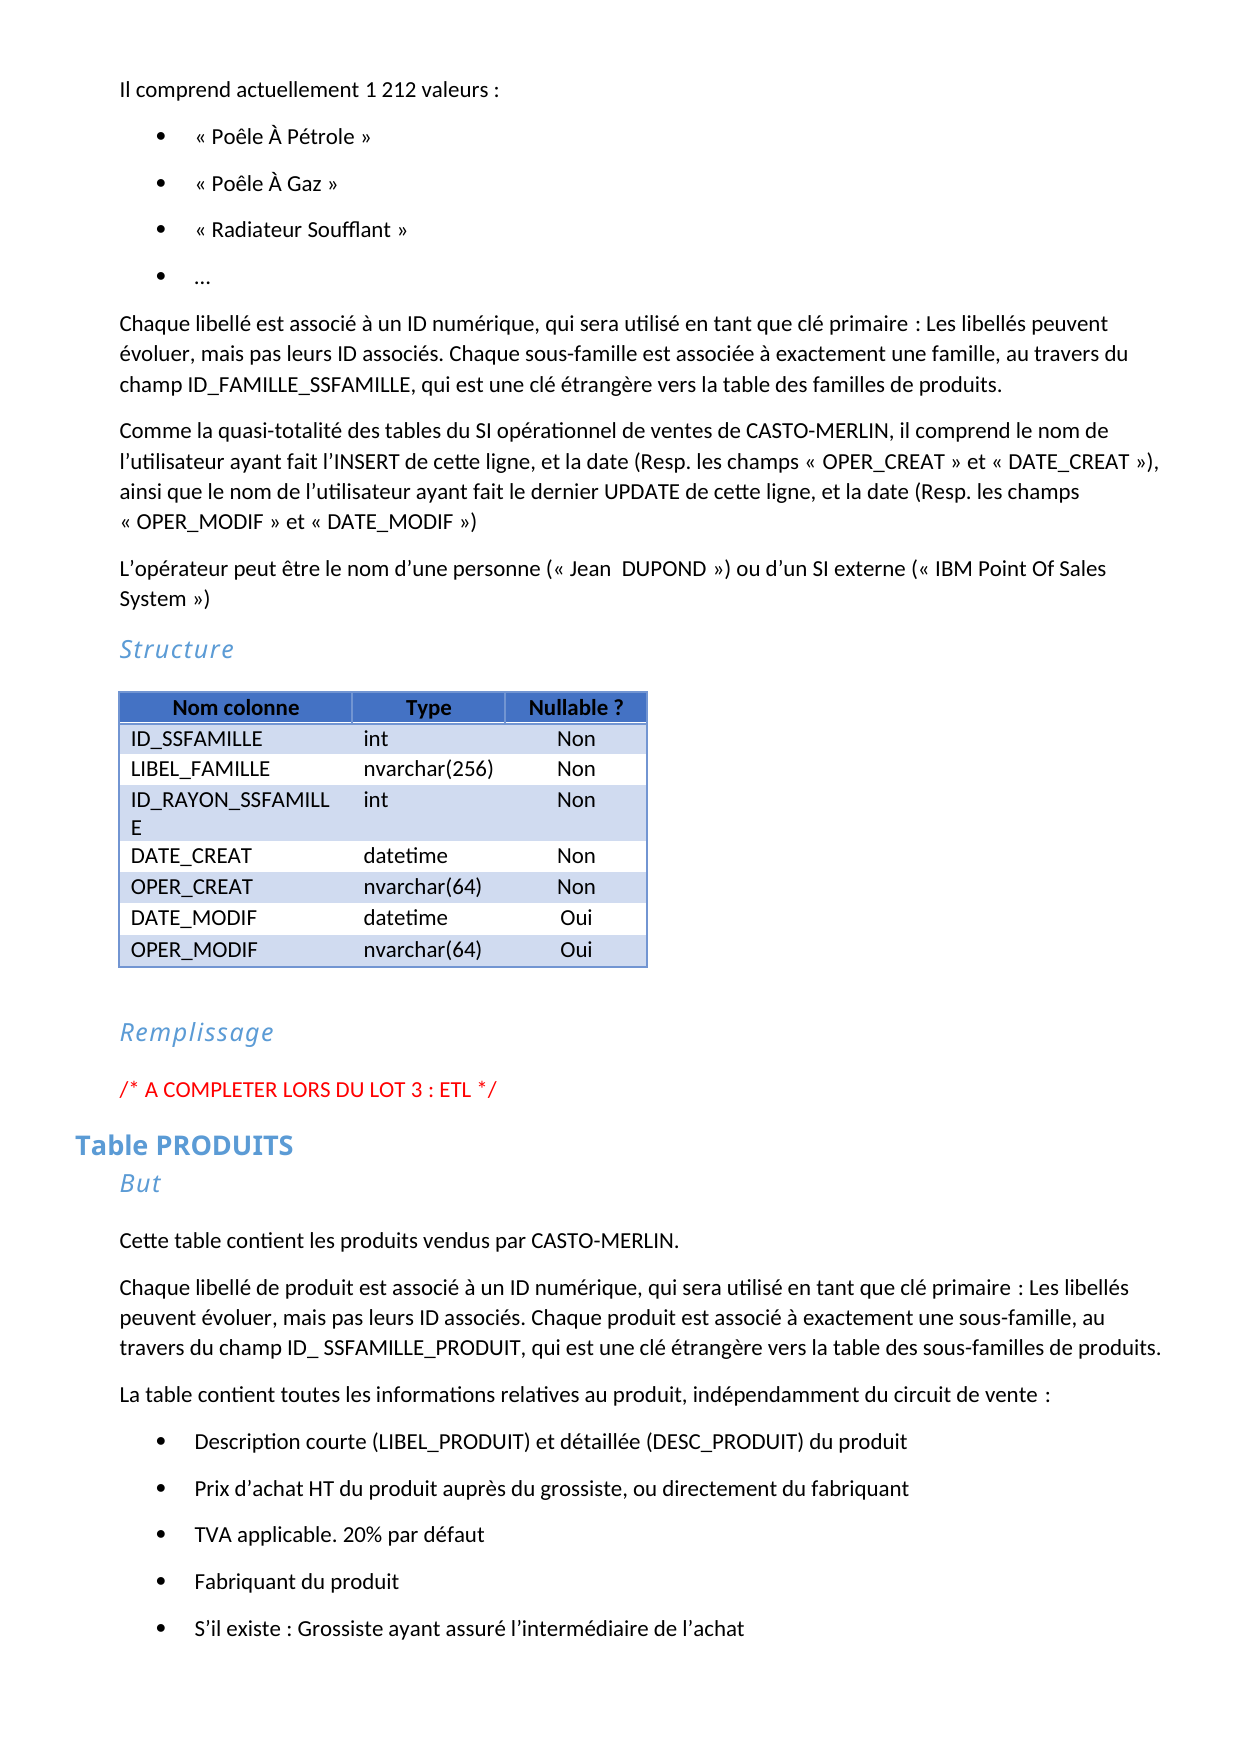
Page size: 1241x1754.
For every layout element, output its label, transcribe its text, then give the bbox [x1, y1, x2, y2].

table_header Nullable ? [506, 693, 646, 722]
subtitle But [119, 1166, 1165, 1200]
list « Poêle À Gaz » [157, 169, 1165, 197]
table_cell nvarchar(256) [352, 754, 505, 785]
table_header Type [353, 693, 504, 722]
table_cell OPER_CREAT [120, 872, 352, 903]
list « Poêle À Pétrole » [157, 122, 1165, 150]
list S’il existe : Grossiste ayant assuré l’intermédiaire de l’achat [157, 1614, 1165, 1642]
table_cell ID_RAYON_SSFAMILLE [120, 785, 352, 841]
list … [157, 262, 1165, 291]
text Cette table contient les produits vendus par CASTO-MERLIN. [119, 1226, 1165, 1254]
list « Radiateur Soufflant » [157, 216, 1165, 244]
list Prix d’achat HT du produit auprès du grossiste, ou directement du fabriquant [157, 1474, 1165, 1502]
list TVA applicable. 20% par défaut [157, 1521, 1165, 1549]
table_cell Non [505, 841, 646, 872]
table_cell DATE_MODIF [120, 904, 352, 935]
text L’opérateur peut être le nom d’une personne (« Jean DUPOND ») ou d’un SI externe (« IBM Point Of Sales System ») [119, 554, 1165, 612]
table_cell datetime [352, 841, 505, 872]
list Description courte (LIBEL_PRODUIT) et détaillée (DESC_PRODUIT) du produit [157, 1427, 1165, 1455]
list Fabriquant du produit [157, 1567, 1165, 1596]
table_header Nom colonne [120, 693, 351, 722]
table_cell int [352, 785, 505, 841]
subtitle Remplissage [119, 1015, 1165, 1049]
text /* A COMPLETER LORS DU LOT 3 : ETL */ [119, 1075, 1165, 1103]
table_cell Oui [505, 935, 646, 966]
table_cell nvarchar(64) [352, 935, 505, 966]
text Chaque libellé de produit est associé à un ID numérique, qui sera utilisé en tant que clé primaire : Les libellés peuvent évoluer, mais pas leurs ID associés. Chaque produit est associé à exactement une sous-famille, au travers du champ ID_ SSFAMILLE_PRODUIT, qui est une clé étrangère vers la table des sous-familles de produits. [119, 1273, 1165, 1361]
table_cell datetime [352, 904, 505, 935]
table_cell ID_SSFAMILLE [120, 725, 352, 754]
text Comme la quasi-totalité des tables du SI opérationnel de ventes de CASTO-MERLIN, il comprend le nom de l’utilisateur ayant fait l’INSERT de cette ligne, et la date (Resp. les champs « OPER_CREAT » et « DATE_CREAT »), ainsi que le nom de l’utilisateur ayant fait le dernier UPDATE de cette ligne, et la date (Resp. les champs « OPER_MODIF » et « DATE_MODIF ») [119, 417, 1165, 535]
table_cell DATE_CREAT [120, 841, 352, 872]
table_cell nvarchar(64) [352, 872, 505, 903]
table_cell Non [505, 754, 646, 785]
text La table contient toutes les informations relatives au produit, indépendamment du circuit de vente : [119, 1380, 1165, 1408]
text Chaque libellé est associé à un ID numérique, qui sera utilisé en tant que clé primaire : Les libellés peuvent évoluer, mais pas leurs ID associés. Chaque sous-famille est associée à exactement une famille, au travers du champ ID_FAMILLE_SSFAMILLE, qui est une clé étrangère vers la table des familles de produits. [119, 309, 1165, 398]
table_cell LIBEL_FAMILLE [120, 754, 352, 785]
table_cell Non [505, 725, 646, 754]
table_cell Oui [505, 904, 646, 935]
table_cell Non [505, 872, 646, 903]
table_cell Non [505, 785, 646, 841]
subtitle Structure [119, 631, 1165, 665]
text Il comprend actuellement 1 212 valeurs : [119, 75, 1165, 103]
table_cell OPER_MODIF [120, 935, 352, 966]
table_cell int [352, 725, 505, 754]
subtitle Table PRODUITS [75, 1126, 1165, 1163]
